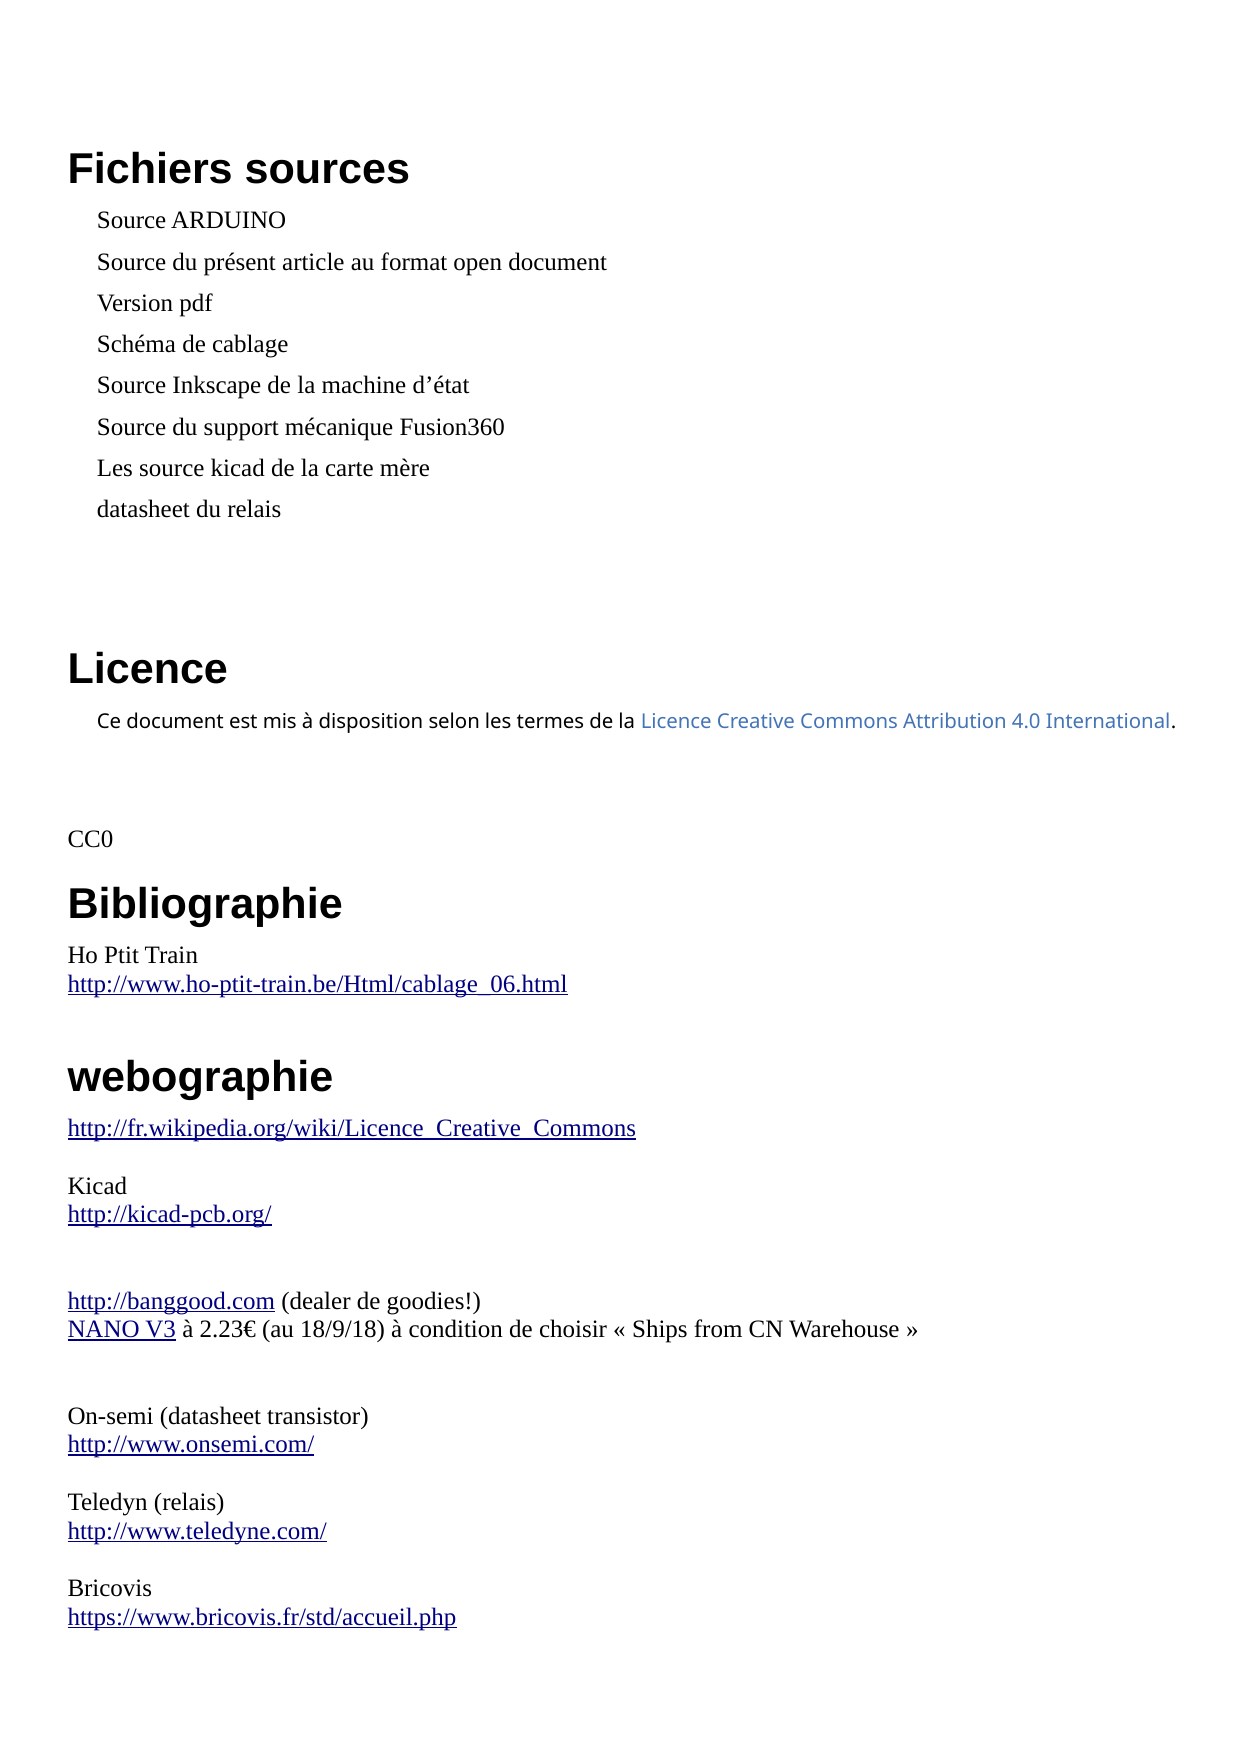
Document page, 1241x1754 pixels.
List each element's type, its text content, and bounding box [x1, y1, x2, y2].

text http://www.ho-ptit-train.be/Html/cablage_06.html [67, 969, 1177, 997]
text Source Inkscape de la machine d’état [67, 370, 1177, 399]
text Bricovis [67, 1573, 1177, 1602]
text Les source kicad de la carte mère [67, 453, 1177, 482]
subtitle Bibliographie [67, 878, 1177, 927]
text Kicad [67, 1171, 1177, 1199]
text http://kicad-pcb.org/ [67, 1199, 1177, 1228]
text http://www.teledyne.com/ [67, 1516, 1177, 1544]
subtitle Licence [67, 643, 1177, 692]
text Source ARDUINO [67, 205, 1177, 234]
text https://www.bricovis.fr/std/accueil.php [67, 1602, 1177, 1631]
text Source du présent article au format open document [67, 247, 1177, 275]
text Schéma de cablage [67, 329, 1177, 358]
subtitle webographie [67, 1051, 1177, 1101]
text Teledyn (relais) [67, 1487, 1177, 1516]
text http://www.onsemi.com/ [67, 1429, 1177, 1458]
text http://banggood.com (dealer de goodies!) [67, 1286, 1177, 1314]
text CC0 [67, 824, 1177, 853]
text Source du support mécanique Fusion360 [67, 412, 1177, 440]
text datasheet du relais [67, 494, 1177, 523]
text Version pdf [67, 288, 1177, 317]
text http://fr.wikipedia.org/wiki/Licence_Creative_Commons [67, 1113, 1177, 1142]
text Ce document est mis à disposition selon les termes de la Licence Creative Commons Attribution 4.0 International. [67, 705, 1177, 734]
text NANO V3 à 2.23€ (au 18/9/18) à condition de choisir « Ships from CN Warehouse » [67, 1314, 1177, 1343]
text On-semi (datasheet transistor) [67, 1401, 1177, 1429]
text Ho Ptit Train [67, 940, 1177, 969]
subtitle Fichiers sources [67, 143, 1177, 193]
